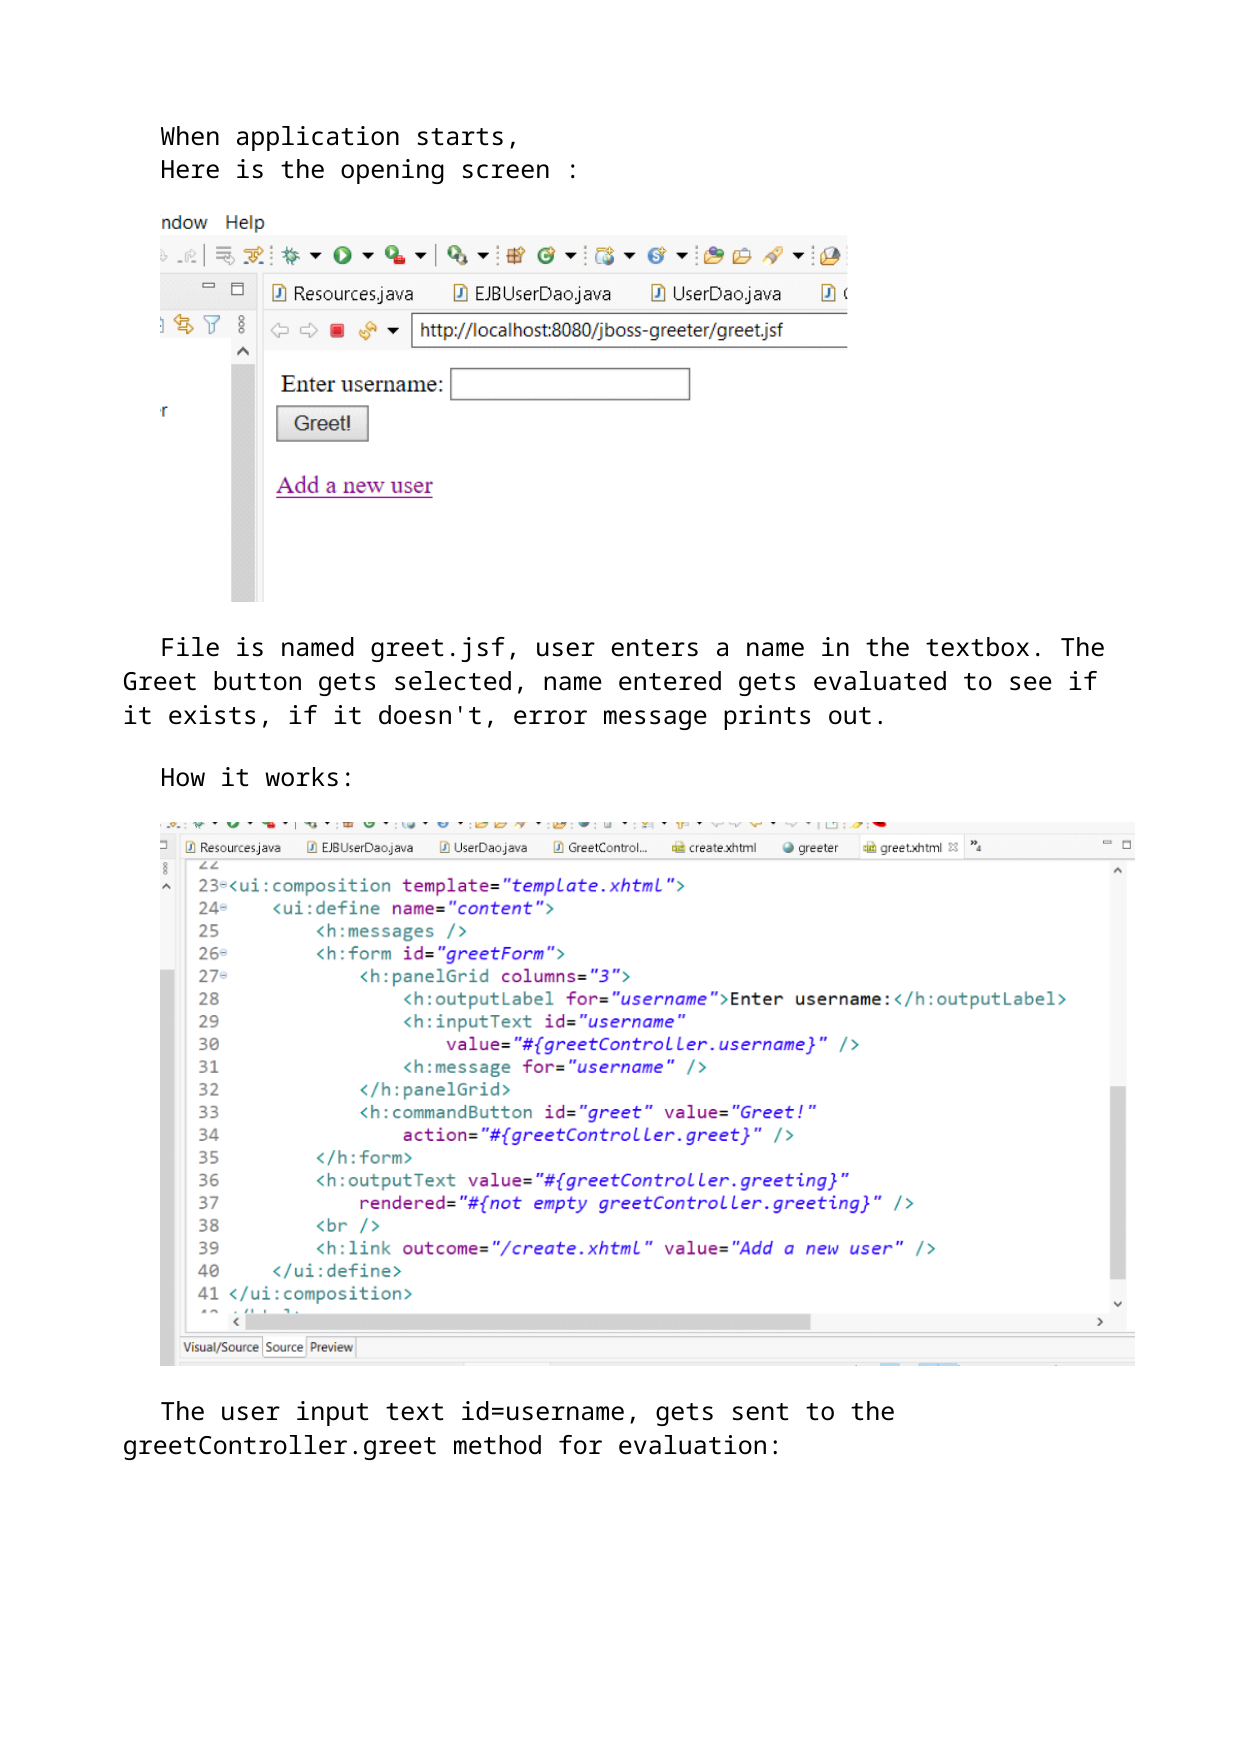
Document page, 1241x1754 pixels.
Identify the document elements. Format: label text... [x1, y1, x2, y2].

text The user input text id=username, gets sent to the greetController.greet method for evaluation: [123, 1394, 1118, 1462]
text File is named greet.jsf, user enters a name in the textbox. The Greet button gets selected, name entered gets evaluated to see if it exists, if it doesn't, error message prints out. [123, 630, 1118, 732]
text When application starts, [123, 118, 1118, 152]
text How it works: [123, 760, 1118, 794]
text Here is the opening screen : [123, 152, 1118, 186]
